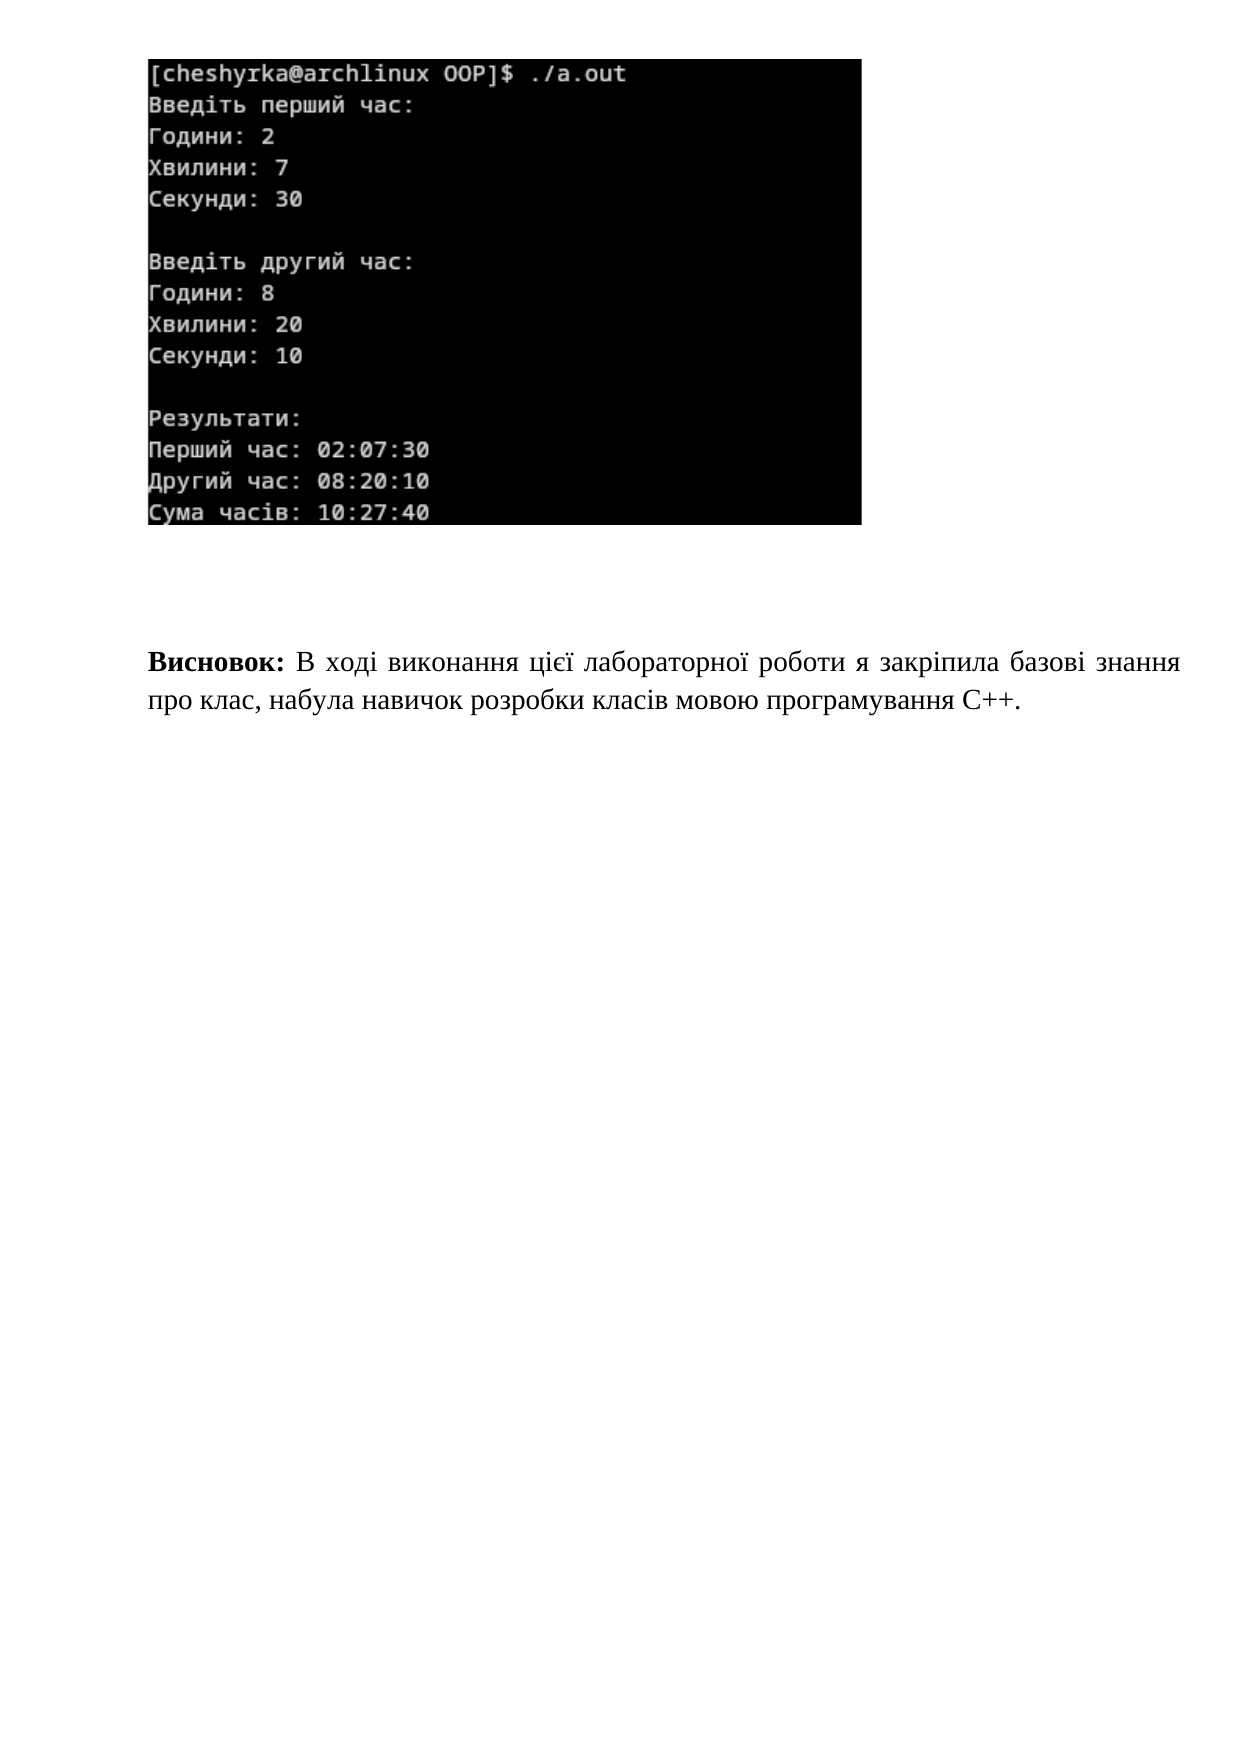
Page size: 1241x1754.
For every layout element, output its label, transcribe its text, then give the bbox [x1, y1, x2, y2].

text Висновок: В ході виконання цієї лабораторної роботи я закріпила базові знання про клас, набула навичок розробки класів мовою програмування С++. [148, 644, 1181, 716]
picture [147, 59, 862, 525]
